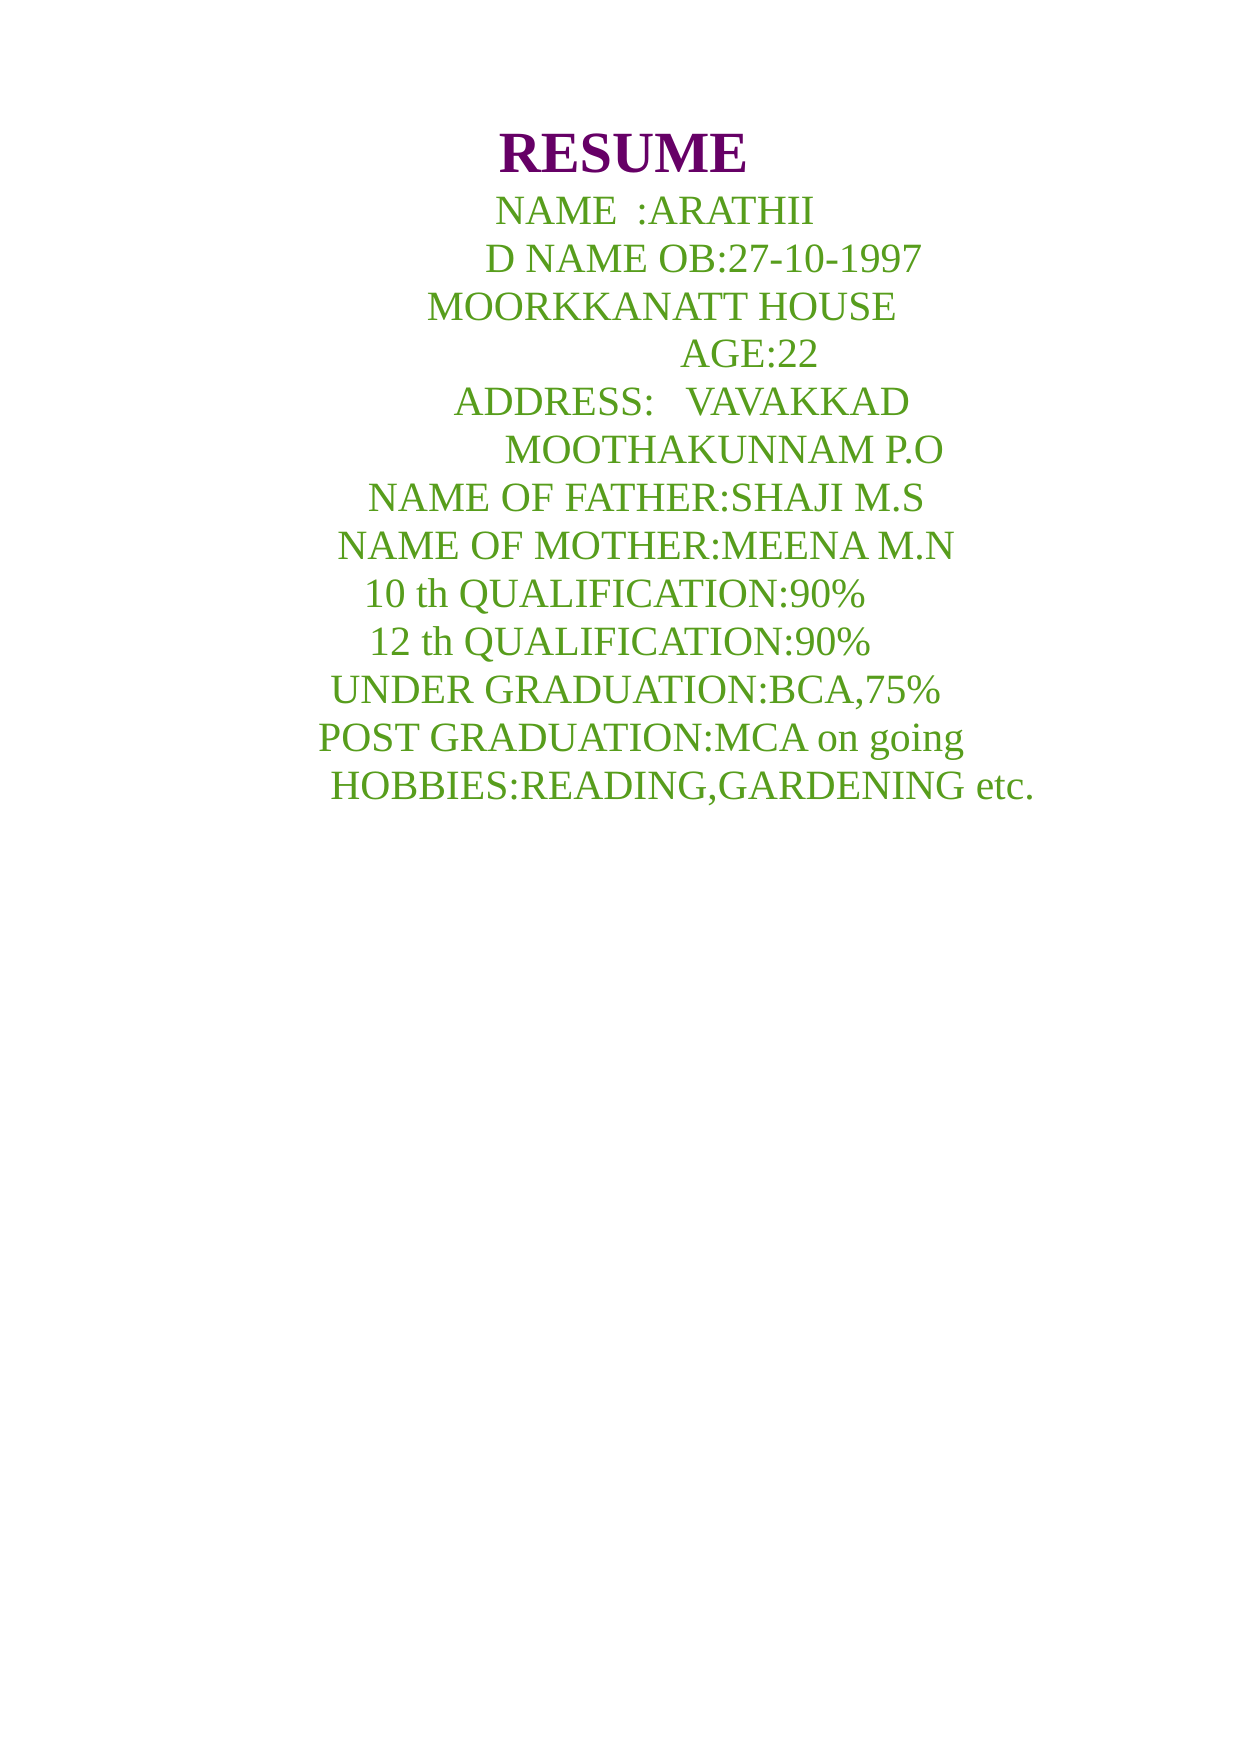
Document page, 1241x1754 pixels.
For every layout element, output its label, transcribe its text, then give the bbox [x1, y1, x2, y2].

text NAME :ARATHII [118, 185, 1122, 233]
text NAME OF MOTHER:MEENA M.N [118, 521, 1122, 568]
text MOOTHAKUNNAM P.O [118, 425, 1122, 473]
text ADDRESS: VAVAKKAD [118, 377, 1122, 425]
text D NAME OB:27-10-1997 [118, 233, 1122, 281]
text UNDER GRADUATION:BCA,75% [118, 664, 1122, 712]
text POST GRADUATION:MCA on going [118, 712, 1122, 760]
text MOORKKANATT HOUSE [118, 281, 1122, 329]
text NAME OF FATHER:SHAJI M.S [118, 473, 1122, 521]
text 10 th QUALIFICATION:90% [118, 568, 1122, 616]
text 12 th QUALIFICATION:90% [118, 616, 1122, 664]
text RESUME [118, 118, 1122, 185]
text HOBBIES:READING,GARDENING etc. [118, 760, 1122, 808]
text AGE:22 [118, 329, 1122, 377]
